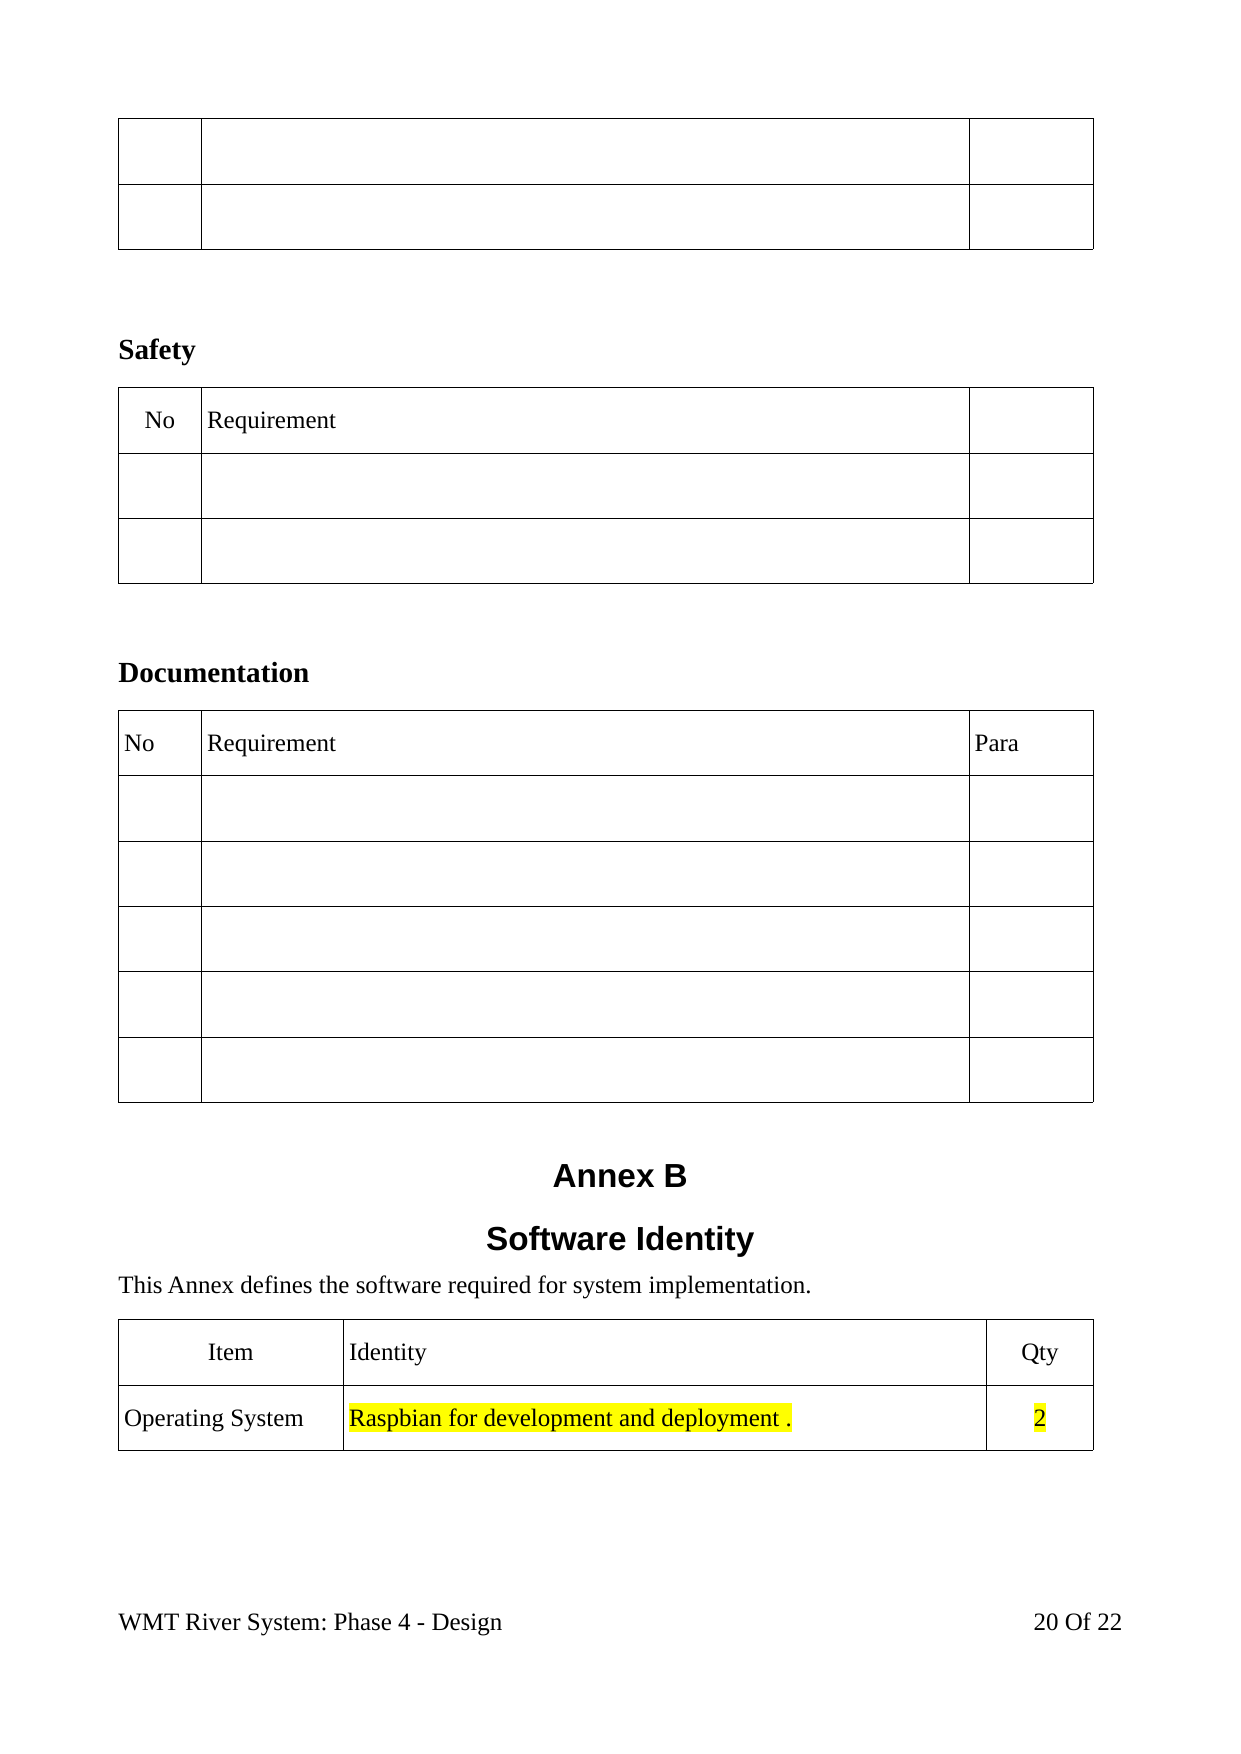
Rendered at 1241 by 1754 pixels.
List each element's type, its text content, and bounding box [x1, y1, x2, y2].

table_cell [202, 454, 969, 518]
table_header Requirement [202, 711, 969, 775]
table_header Item [119, 1320, 343, 1384]
text This Annex defines the software required for system implementation. [118, 1270, 1122, 1299]
table_header No [119, 388, 201, 452]
table_cell [970, 907, 1093, 971]
table_cell [119, 842, 201, 906]
table_cell [970, 776, 1093, 841]
table_cell [119, 1038, 201, 1102]
table_cell [970, 1038, 1093, 1102]
table_cell 2 [987, 1386, 1093, 1450]
table_cell Raspbian for development and deployment . [344, 1386, 986, 1450]
table_header Identity [344, 1320, 986, 1384]
table_header Qty [987, 1320, 1093, 1384]
table_cell [970, 454, 1093, 518]
subtitle Documentation [118, 655, 1122, 689]
table_cell [202, 119, 969, 183]
table_cell [119, 519, 201, 583]
table_cell [119, 972, 201, 1037]
subtitle Software Identity [118, 1219, 1122, 1258]
table_cell [119, 454, 201, 518]
table_cell [119, 907, 201, 971]
table_cell [202, 842, 969, 906]
table_cell [970, 519, 1093, 583]
table_cell [202, 776, 969, 841]
table_cell [202, 519, 969, 583]
subtitle Safety [118, 332, 1122, 366]
table_cell Operating System [119, 1386, 343, 1450]
table_cell [202, 1038, 969, 1102]
table_cell [119, 185, 201, 249]
table_cell [119, 119, 201, 183]
table_cell [202, 907, 969, 971]
table_cell [970, 119, 1093, 183]
table_cell [119, 776, 201, 841]
table_header Para [970, 711, 1093, 775]
table_header No [119, 711, 201, 775]
subtitle Annex B [118, 1156, 1122, 1194]
table_header Requirement [202, 388, 969, 452]
table_cell [970, 185, 1093, 249]
table_cell [202, 972, 969, 1037]
table_cell [970, 972, 1093, 1037]
table_header [970, 388, 1093, 452]
table_cell [970, 842, 1093, 906]
table_cell [202, 185, 969, 249]
